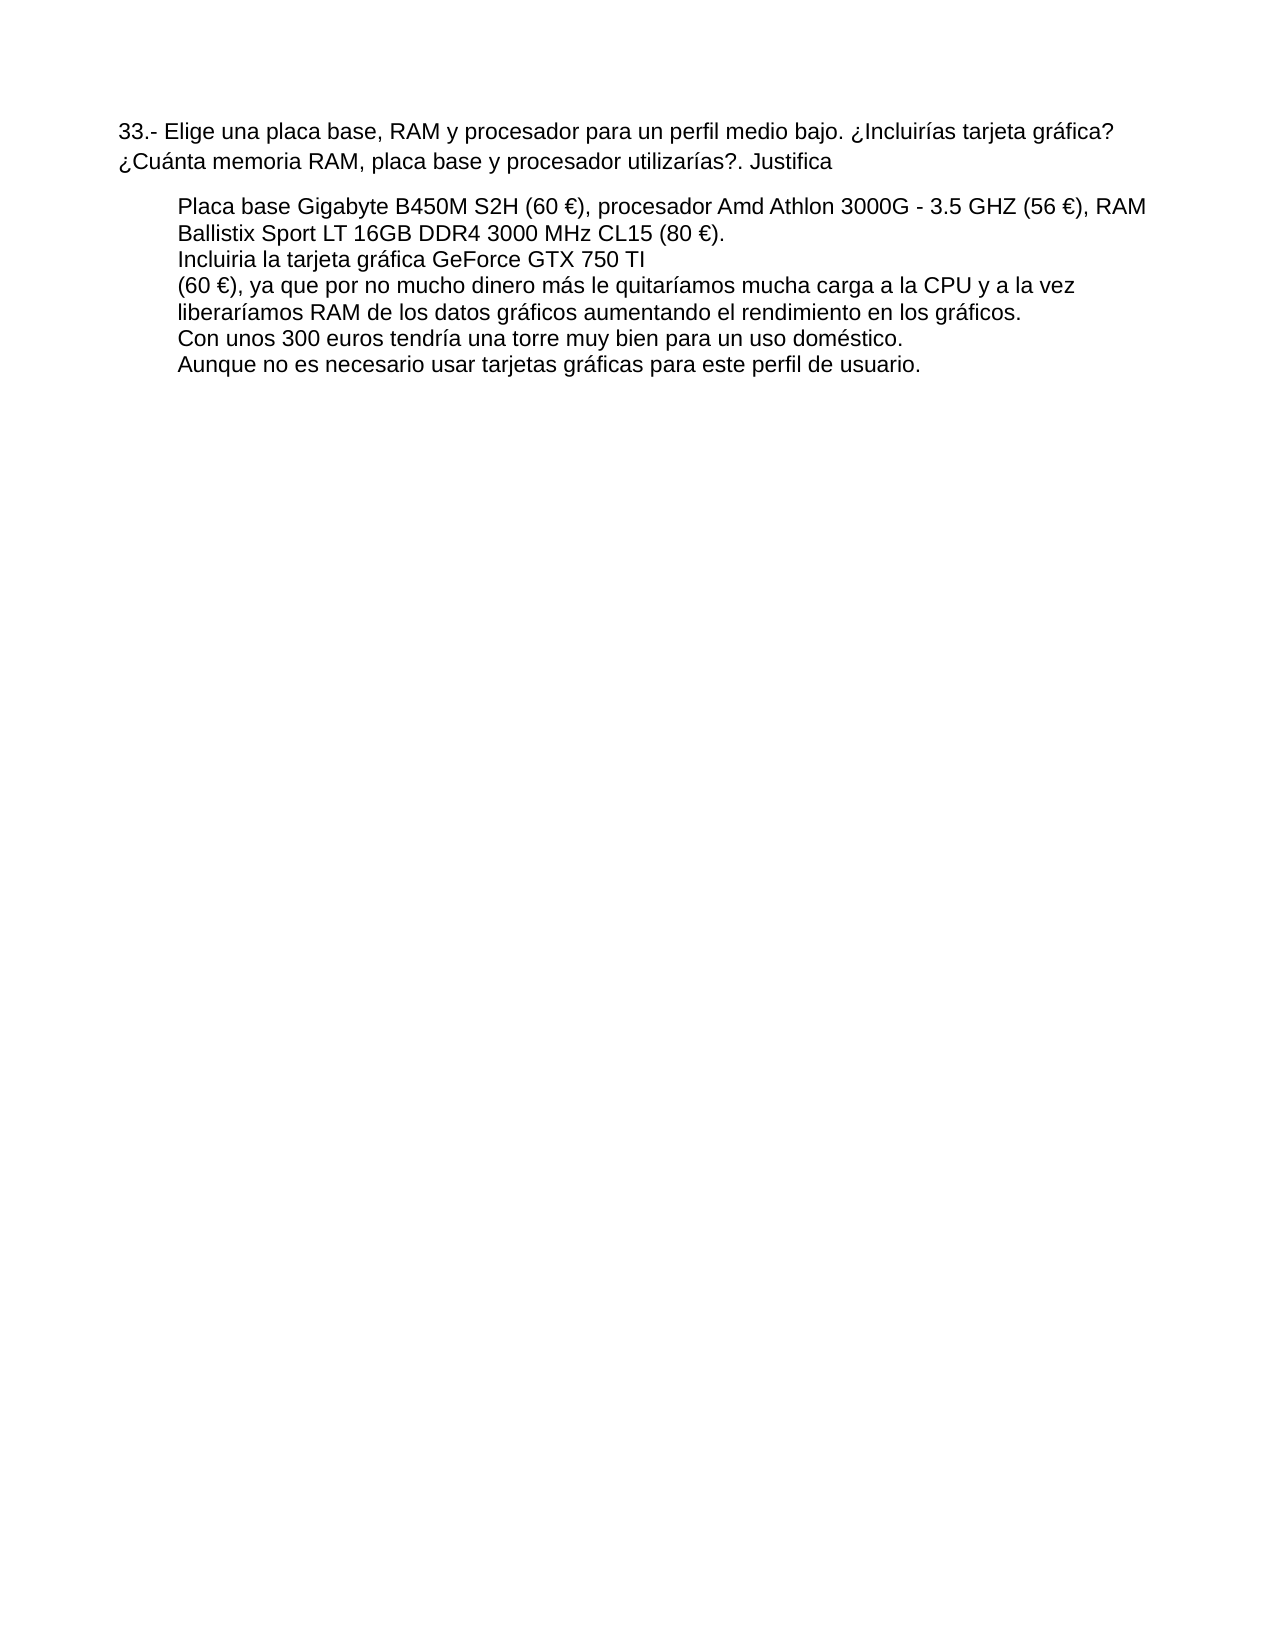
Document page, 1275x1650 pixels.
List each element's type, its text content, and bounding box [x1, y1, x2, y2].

text Aunque no es necesario usar tarjetas gráficas para este perfil de usuario. [177, 351, 1157, 378]
text 33.- Elige una placa base, RAM y procesador para un perfil medio bajo. ¿Incluirías tarjeta gráfica? ¿Cuánta memoria RAM, placa base y procesador utilizarías?. Justifica [118, 118, 1157, 175]
text Incluiria la tarjeta gráfica GeForce GTX 750 TI (60 €), ya que por no mucho dinero más le quitaríamos mucha carga a la CPU y a la vez liberaríamos RAM de los datos gráficos aumentando el rendimiento en los gráficos. [177, 246, 1157, 325]
text Con unos 300 euros tendría una torre muy bien para un uso doméstico. [177, 325, 1157, 351]
text Placa base Gigabyte B450M S2H (60 €), procesador Amd Athlon 3000G - 3.5 GHZ (56 €), RAM Ballistix Sport LT 16GB DDR4 3000 MHz CL15 (80 €). [177, 193, 1157, 246]
